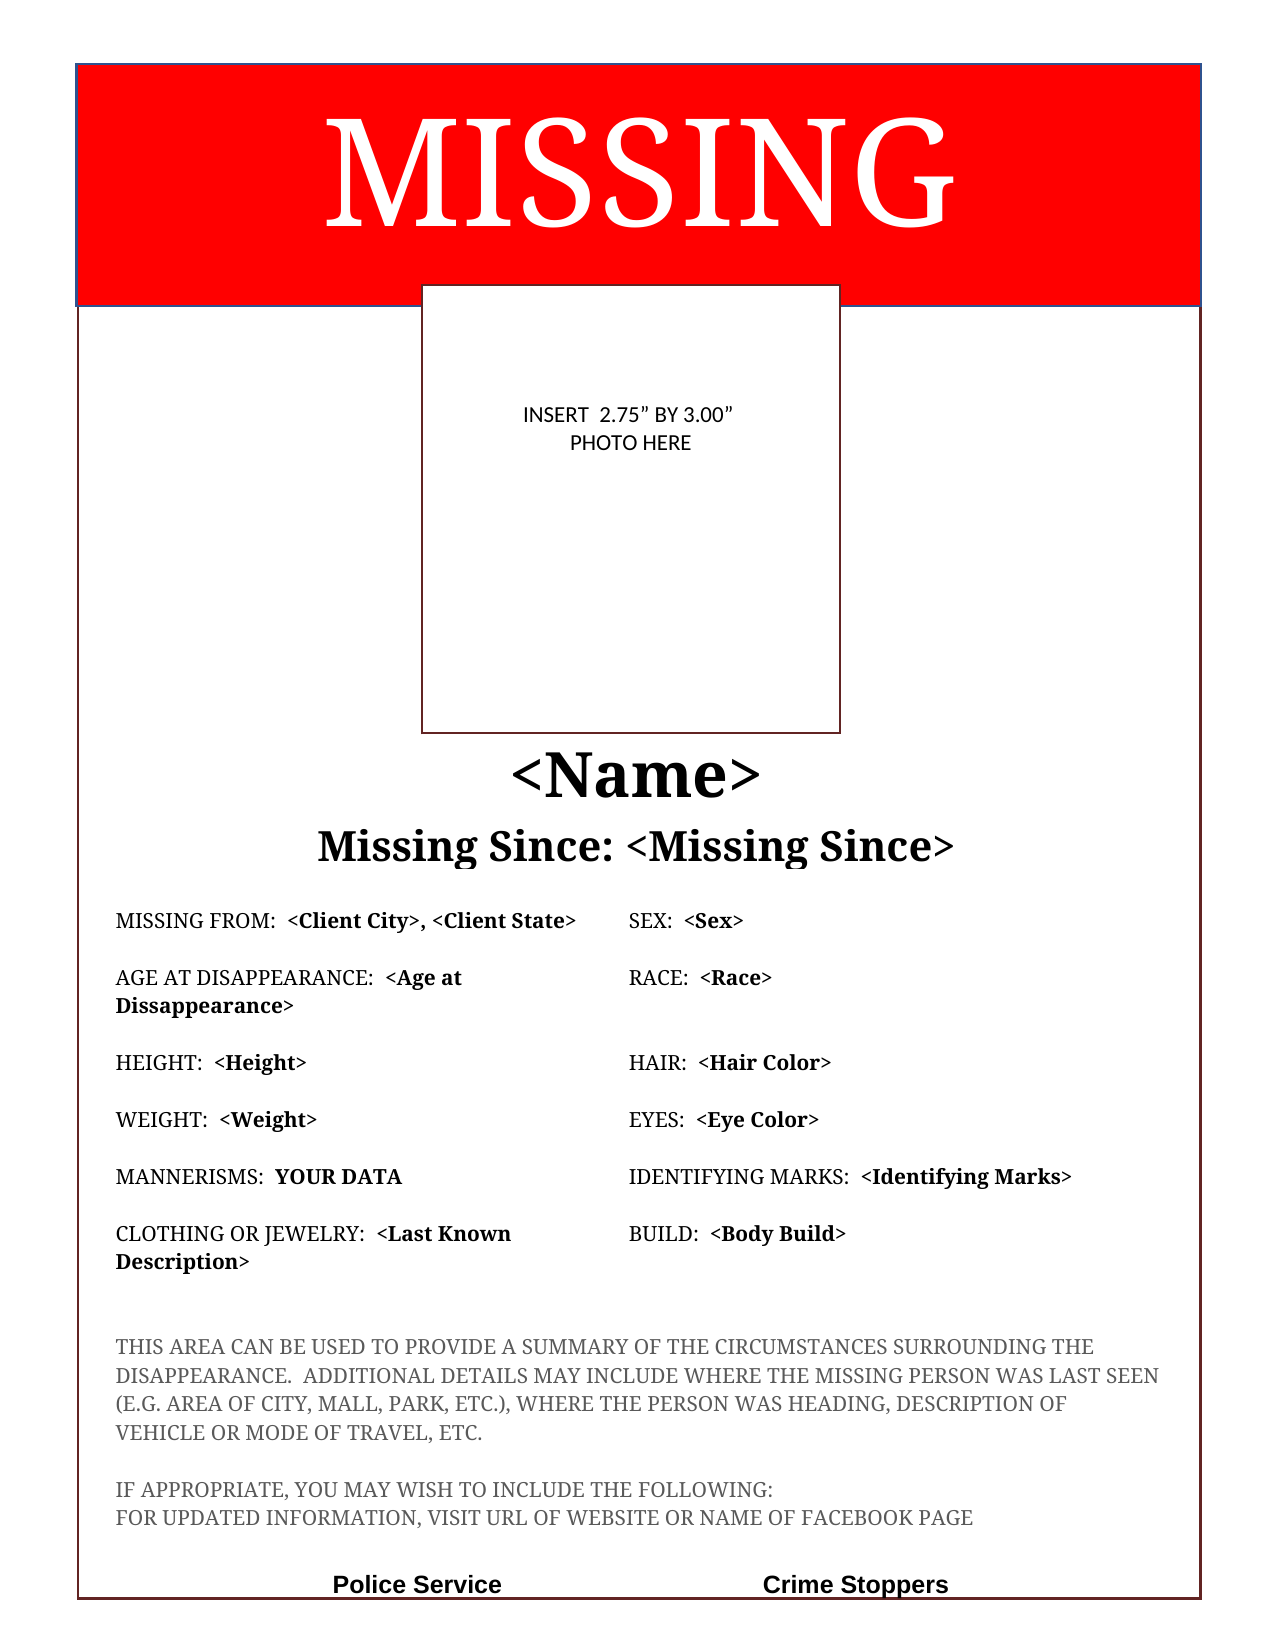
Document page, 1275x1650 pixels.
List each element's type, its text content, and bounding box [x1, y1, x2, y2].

text Missing Since: <Missing Since> [150, 817, 1123, 869]
table_header MISSING FROM: <Client City>, <Client State> [104, 906, 617, 963]
table_header [594, 1570, 680, 1577]
table_header Crime Stoppers 1-800-222-TIPS (8477) [680, 1570, 1031, 1577]
text <Name> [132, 731, 1141, 802]
table_cell EYES: <Eye Color> [617, 1105, 1172, 1162]
table_header SEX: <Sex> [617, 906, 1172, 963]
table_cell HEIGHT: <Height> [104, 1048, 617, 1105]
table_cell CLOTHING OR JEWELRY: <Last Known Description> [104, 1219, 617, 1304]
table_cell IDENTIFYING MARKS: <Identifying Marks> [617, 1162, 1172, 1219]
table_cell AGE AT DISAPPEARANCE: <Age at Dissappearance> [104, 963, 617, 1048]
table_header Police Service <Police Contact> [241, 1570, 593, 1577]
table_cell THIS AREA CAN BE USED TO PROVIDE A SUMMARY OF THE CIRCUMSTANCES SURROUNDING THE DISAPPEARANCE. ADDITIONAL DETAILS MAY INCLUDE WHERE THE MISSING PERSON WAS LAST SEEN (E.G. AREA OF CITY, MALL, PARK, ETC.), WHERE THE PERSON WAS HEADING, DESCRIPTION OF VEHICLE OR MODE OF TRAVEL, ETC. IF APPROPRIATE, YOU MAY WISH TO INCLUDE THE FOLLOWING: FOR UPDATED INFORMATION, VISIT URL OF WEBSITE OR NAME OF FACEBOOK PAGE [104, 1304, 1172, 1560]
table_cell RACE: <Race> [617, 963, 1172, 1048]
table_cell BUILD: <Body Build> [617, 1219, 1172, 1304]
table_cell MANNERISMS: YOUR DATA [104, 1162, 617, 1219]
text PHOTO HERE [438, 428, 824, 456]
table_cell WEIGHT: <Weight> [104, 1105, 617, 1162]
text INSERT 2.75” BY 3.00” [438, 400, 824, 428]
table_cell HAIR: <Hair Color> [617, 1048, 1172, 1105]
